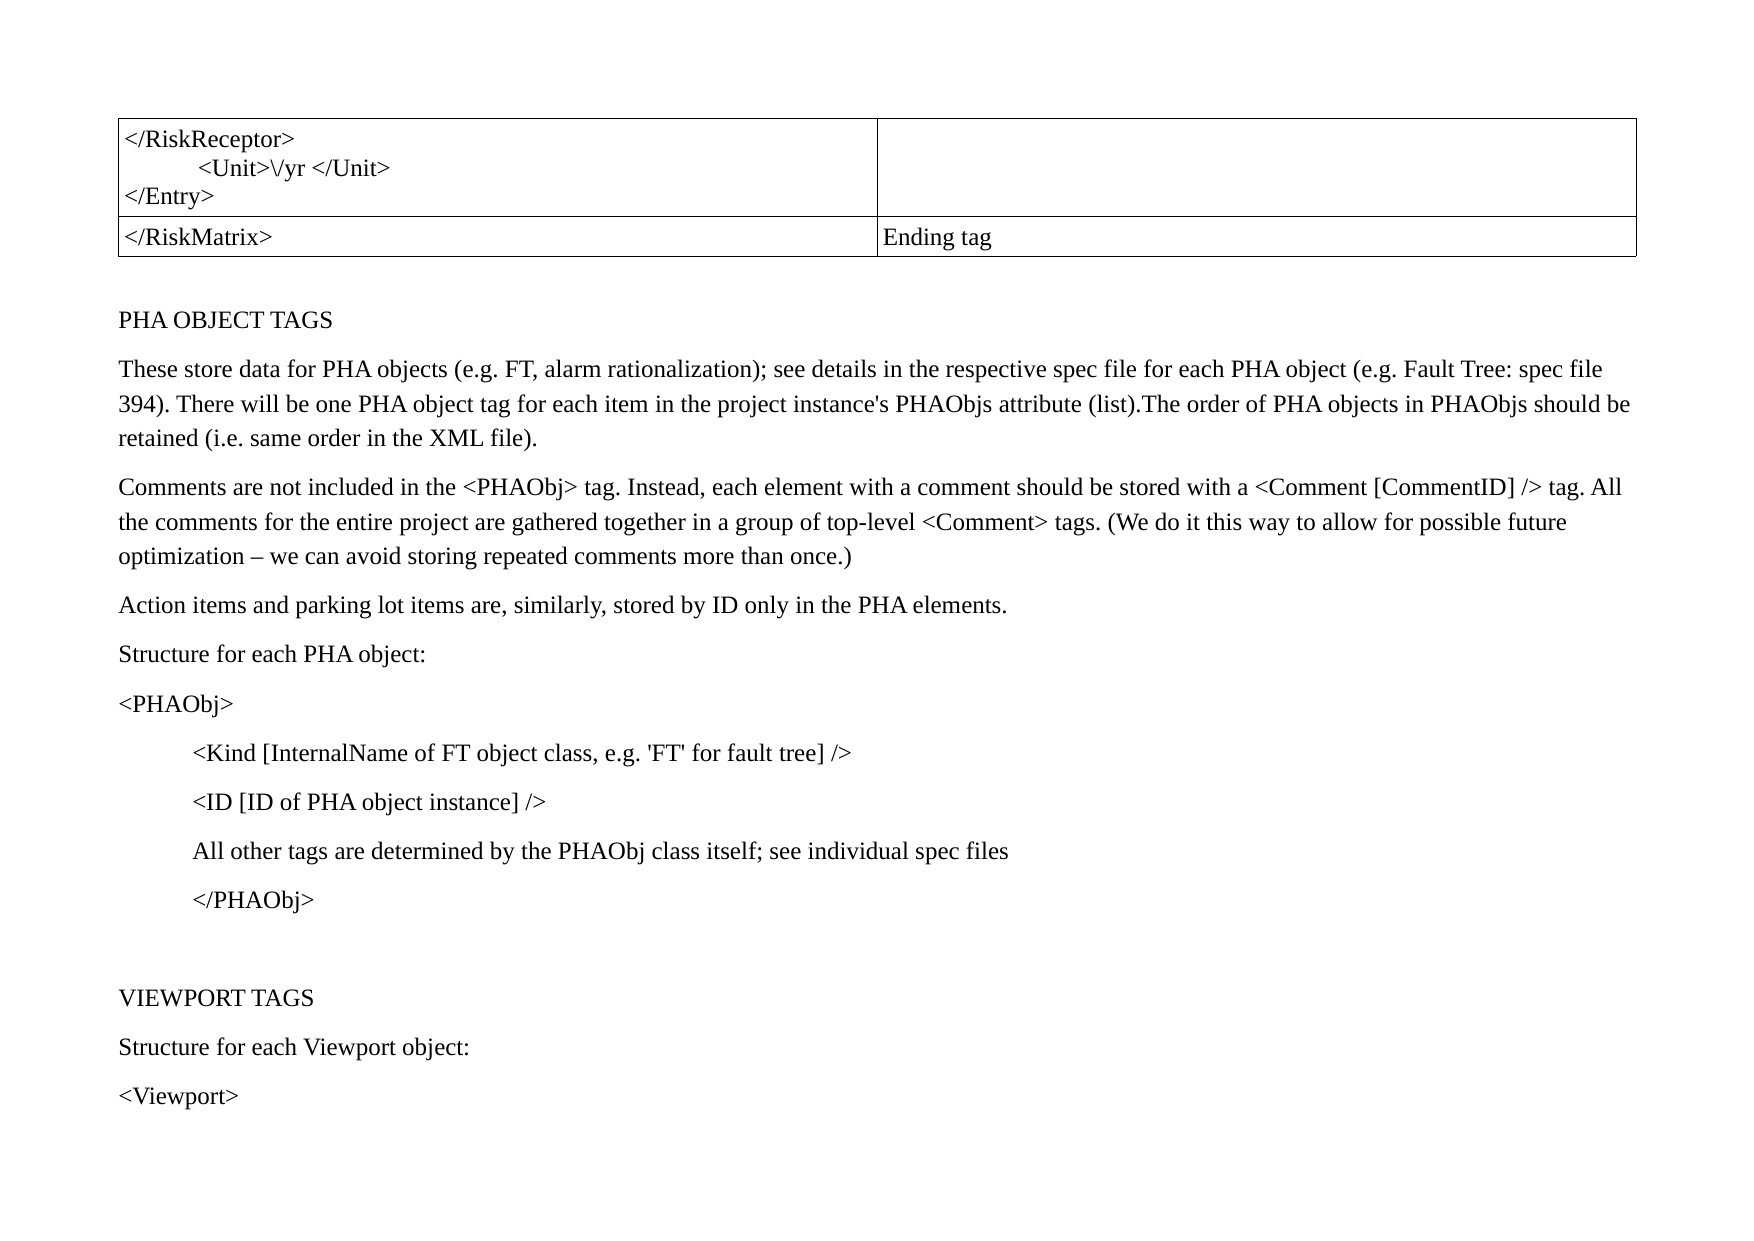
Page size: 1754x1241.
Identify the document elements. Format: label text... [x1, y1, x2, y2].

table_cell Ending tag [878, 217, 1636, 256]
table_cell </RiskMatrix> [119, 217, 877, 256]
text VIEWPORT TAGS [118, 983, 1636, 1012]
text </PHAObj> [118, 885, 1636, 914]
table_cell [878, 119, 1636, 216]
table_cell </RiskReceptor> <Unit>\/yr </Unit> </Entry> [119, 119, 877, 216]
text All other tags are determined by the PHAObj class itself; see individual spec files [118, 836, 1636, 864]
text <PHAObj> [118, 689, 1636, 717]
text Structure for each PHA object: [118, 639, 1636, 668]
text Structure for each Viewport object: [118, 1032, 1636, 1061]
text These store data for PHA objects (e.g. FT, alarm rationalization); see details in the respective spec file for each PHA object (e.g. Fault Tree: spec file 394). There will be one PHA object tag for each item in the project instance's PHAObjs attribute (list).The order of PHA objects in PHAObjs should be retained (i.e. same order in the XML file). [118, 354, 1636, 452]
text PHA OBJECT TAGS [118, 305, 1636, 334]
text Comments are not included in the <PHAObj> tag. Instead, each element with a comment should be stored with a <Comment [CommentID] /> tag. All the comments for the entire project are gathered together in a group of top-level <Comment> tags. (We do it this way to allow for possible future optimization – we can avoid storing repeated comments more than once.) [118, 472, 1636, 570]
text <ID [ID of PHA object instance] /> [118, 787, 1636, 816]
text <Viewport> [118, 1081, 1636, 1110]
text <Kind [InternalName of FT object class, e.g. 'FT' for fault tree] /> [118, 738, 1636, 766]
text Action items and parking lot items are, similarly, stored by ID only in the PHA elements. [118, 591, 1636, 619]
